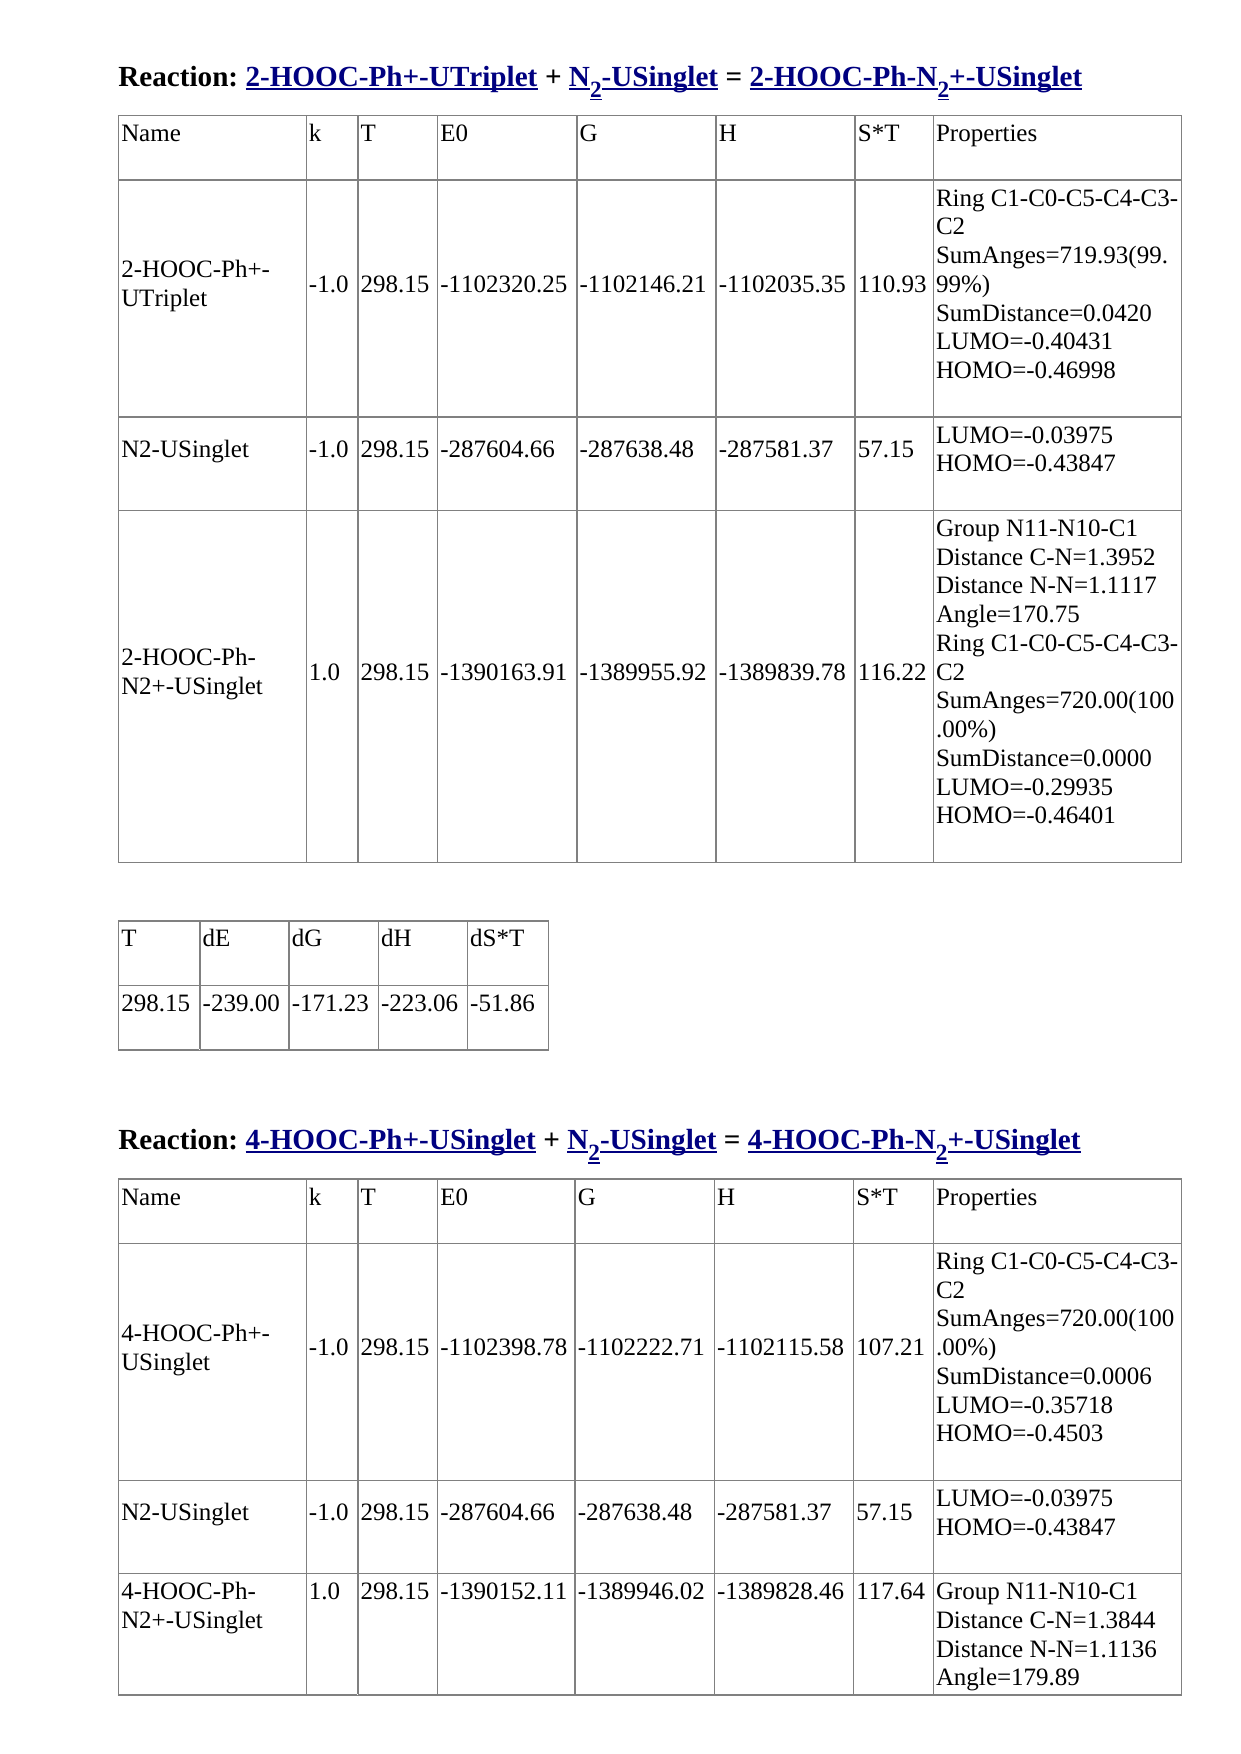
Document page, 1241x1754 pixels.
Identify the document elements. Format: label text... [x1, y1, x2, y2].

table_header Name [119, 116, 306, 179]
table_cell -1390163.91 [438, 511, 576, 862]
table_cell -287604.66 [438, 1481, 574, 1573]
table_cell -1102320.25 [438, 181, 576, 416]
table_header dS*T [468, 922, 548, 985]
table_cell 57.15 [854, 1481, 933, 1573]
table_cell 110.93 [856, 181, 933, 416]
subtitle Reaction: 2-HOOC-Ph+-UTriplet + N2-USinglet = 2-HOOC-Ph-N2+-USinglet [118, 59, 1181, 102]
table_cell 117.64 [854, 1574, 933, 1694]
table_cell -1102398.78 [438, 1244, 574, 1480]
table_header Name [119, 1180, 306, 1243]
table_cell -239.00 [201, 986, 288, 1049]
table_cell 298.15 [359, 511, 437, 862]
table_cell -287581.37 [717, 418, 854, 509]
table_header E0 [438, 1180, 574, 1243]
table_cell -1.0 [307, 181, 357, 416]
table_header G [578, 116, 715, 179]
table_cell -1102146.21 [578, 181, 715, 416]
table_header T [119, 922, 199, 985]
table_cell Group N11-N10-C1 Distance C-N=1.3844 Distance N-N=1.1136 Angle=179.89 [934, 1574, 1181, 1694]
table_cell Group N11-N10-C1 Distance C-N=1.3952 Distance N-N=1.1117 Angle=170.75 Ring C1-C0-C5-C4-C3-C2 SumAnges=720.00(100.00%) SumDistance=0.0000 LUMO=-0.29935 HOMO=-0.46401 [934, 511, 1181, 862]
table_header Properties [934, 1180, 1181, 1243]
table_cell 298.15 [359, 418, 437, 509]
table_cell LUMO=-0.03975 HOMO=-0.43847 [934, 1481, 1181, 1573]
table_cell 298.15 [359, 181, 437, 416]
table_header dE [201, 922, 288, 985]
table_cell 2-HOOC-Ph+-UTriplet [119, 181, 306, 416]
table_header k [307, 116, 357, 179]
table_cell -287638.48 [578, 418, 715, 509]
table_header T [359, 116, 437, 179]
table_cell -1.0 [307, 1481, 357, 1573]
table_cell -287581.37 [715, 1481, 853, 1573]
table_cell 4-HOOC-Ph-N2+-USinglet [119, 1574, 306, 1694]
table_cell 1.0 [307, 1574, 357, 1694]
table_cell -1102035.35 [717, 181, 854, 416]
table_cell -51.86 [468, 986, 548, 1049]
table_cell -171.23 [290, 986, 378, 1049]
table_cell LUMO=-0.03975 HOMO=-0.43847 [934, 418, 1181, 509]
table_cell -1390152.11 [438, 1574, 574, 1694]
table_cell -287604.66 [438, 418, 576, 509]
table_cell 298.15 [359, 1481, 437, 1573]
table_cell 1.0 [307, 511, 357, 862]
table_header H [715, 1180, 853, 1243]
table_cell -1389828.46 [715, 1574, 853, 1694]
table_cell 57.15 [856, 418, 933, 509]
table_cell 107.21 [854, 1244, 933, 1480]
table_header k [307, 1180, 357, 1243]
table_cell -1.0 [307, 418, 357, 509]
table_cell -1.0 [307, 1244, 357, 1480]
table_cell -1389955.92 [578, 511, 715, 862]
table_cell N2-USinglet [119, 418, 306, 509]
table_cell 2-HOOC-Ph-N2+-USinglet [119, 511, 306, 862]
table_header T [359, 1180, 437, 1243]
table_cell -1102115.58 [715, 1244, 853, 1480]
table_header S*T [856, 116, 933, 179]
subtitle Reaction: 4-HOOC-Ph+-USinglet + N2-USinglet = 4-HOOC-Ph-N2+-USinglet [118, 1122, 1181, 1166]
table_cell -1389946.02 [576, 1574, 714, 1694]
table_cell 298.15 [359, 1244, 437, 1480]
table_cell -1389839.78 [717, 511, 854, 862]
table_cell 298.15 [119, 986, 199, 1049]
table_header S*T [854, 1180, 933, 1243]
table_cell -223.06 [379, 986, 467, 1049]
table_header H [717, 116, 854, 179]
table_header G [576, 1180, 714, 1243]
table_cell Ring C1-C0-C5-C4-C3-C2 SumAnges=719.93(99.99%) SumDistance=0.0420 LUMO=-0.40431 HOMO=-0.46998 [934, 181, 1181, 416]
table_header dH [379, 922, 467, 985]
table_cell -287638.48 [576, 1481, 714, 1573]
table_cell 116.22 [856, 511, 933, 862]
table_header E0 [438, 116, 576, 179]
table_cell 298.15 [359, 1574, 437, 1694]
table_cell -1102222.71 [576, 1244, 714, 1480]
table_cell N2-USinglet [119, 1481, 306, 1573]
table_cell 4-HOOC-Ph+-USinglet [119, 1244, 306, 1480]
table_header dG [290, 922, 378, 985]
table_cell Ring C1-C0-C5-C4-C3-C2 SumAnges=720.00(100.00%) SumDistance=0.0006 LUMO=-0.35718 HOMO=-0.4503 [934, 1244, 1181, 1480]
table_header Properties [934, 116, 1181, 179]
